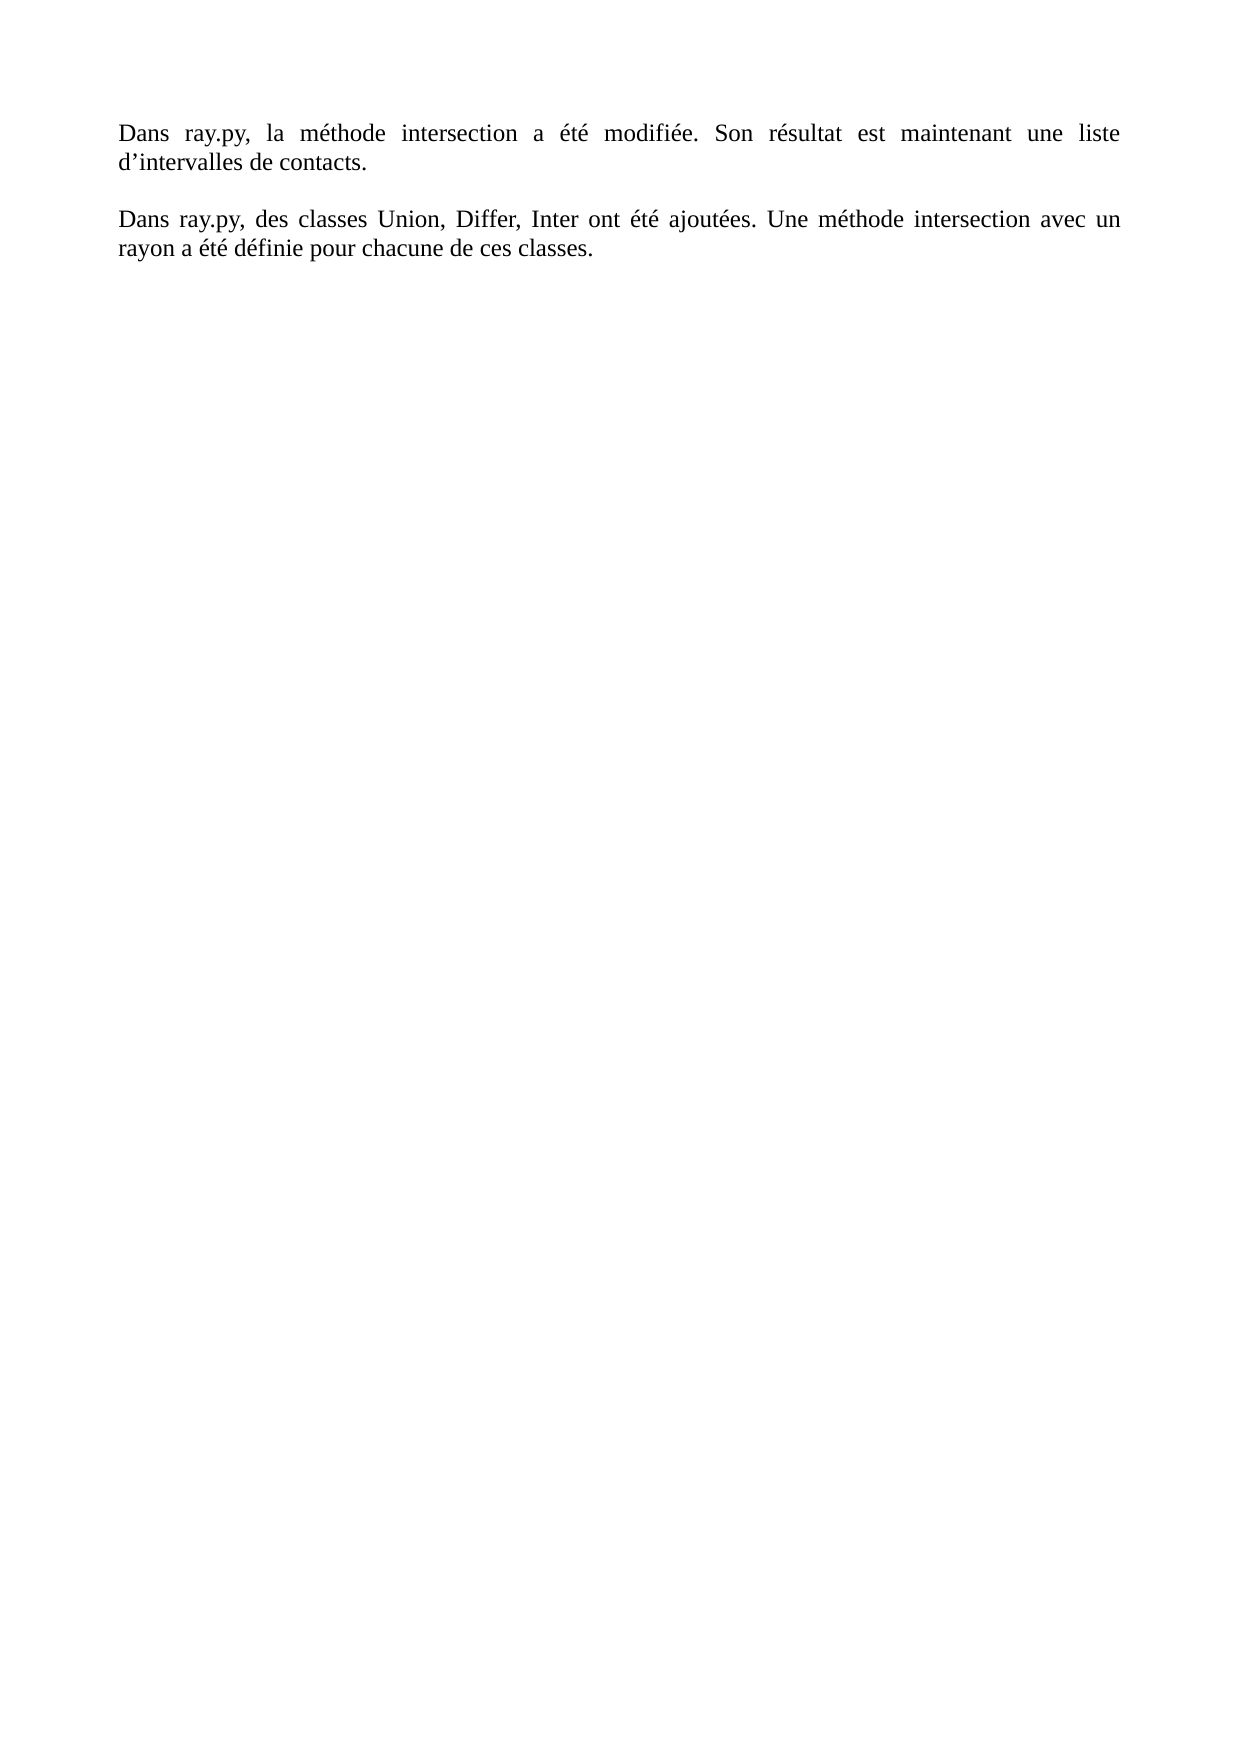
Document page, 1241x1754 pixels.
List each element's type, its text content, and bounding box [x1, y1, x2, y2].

text Dans ray.py, des classes Union, Differ, Inter ont été ajoutées. Une méthode intersection avec un rayon a été définie pour chacune de ces classes. [118, 204, 1122, 262]
text Dans ray.py, la méthode intersection a été modifiée. Son résultat est maintenant une liste d’intervalles de contacts. [118, 118, 1122, 176]
